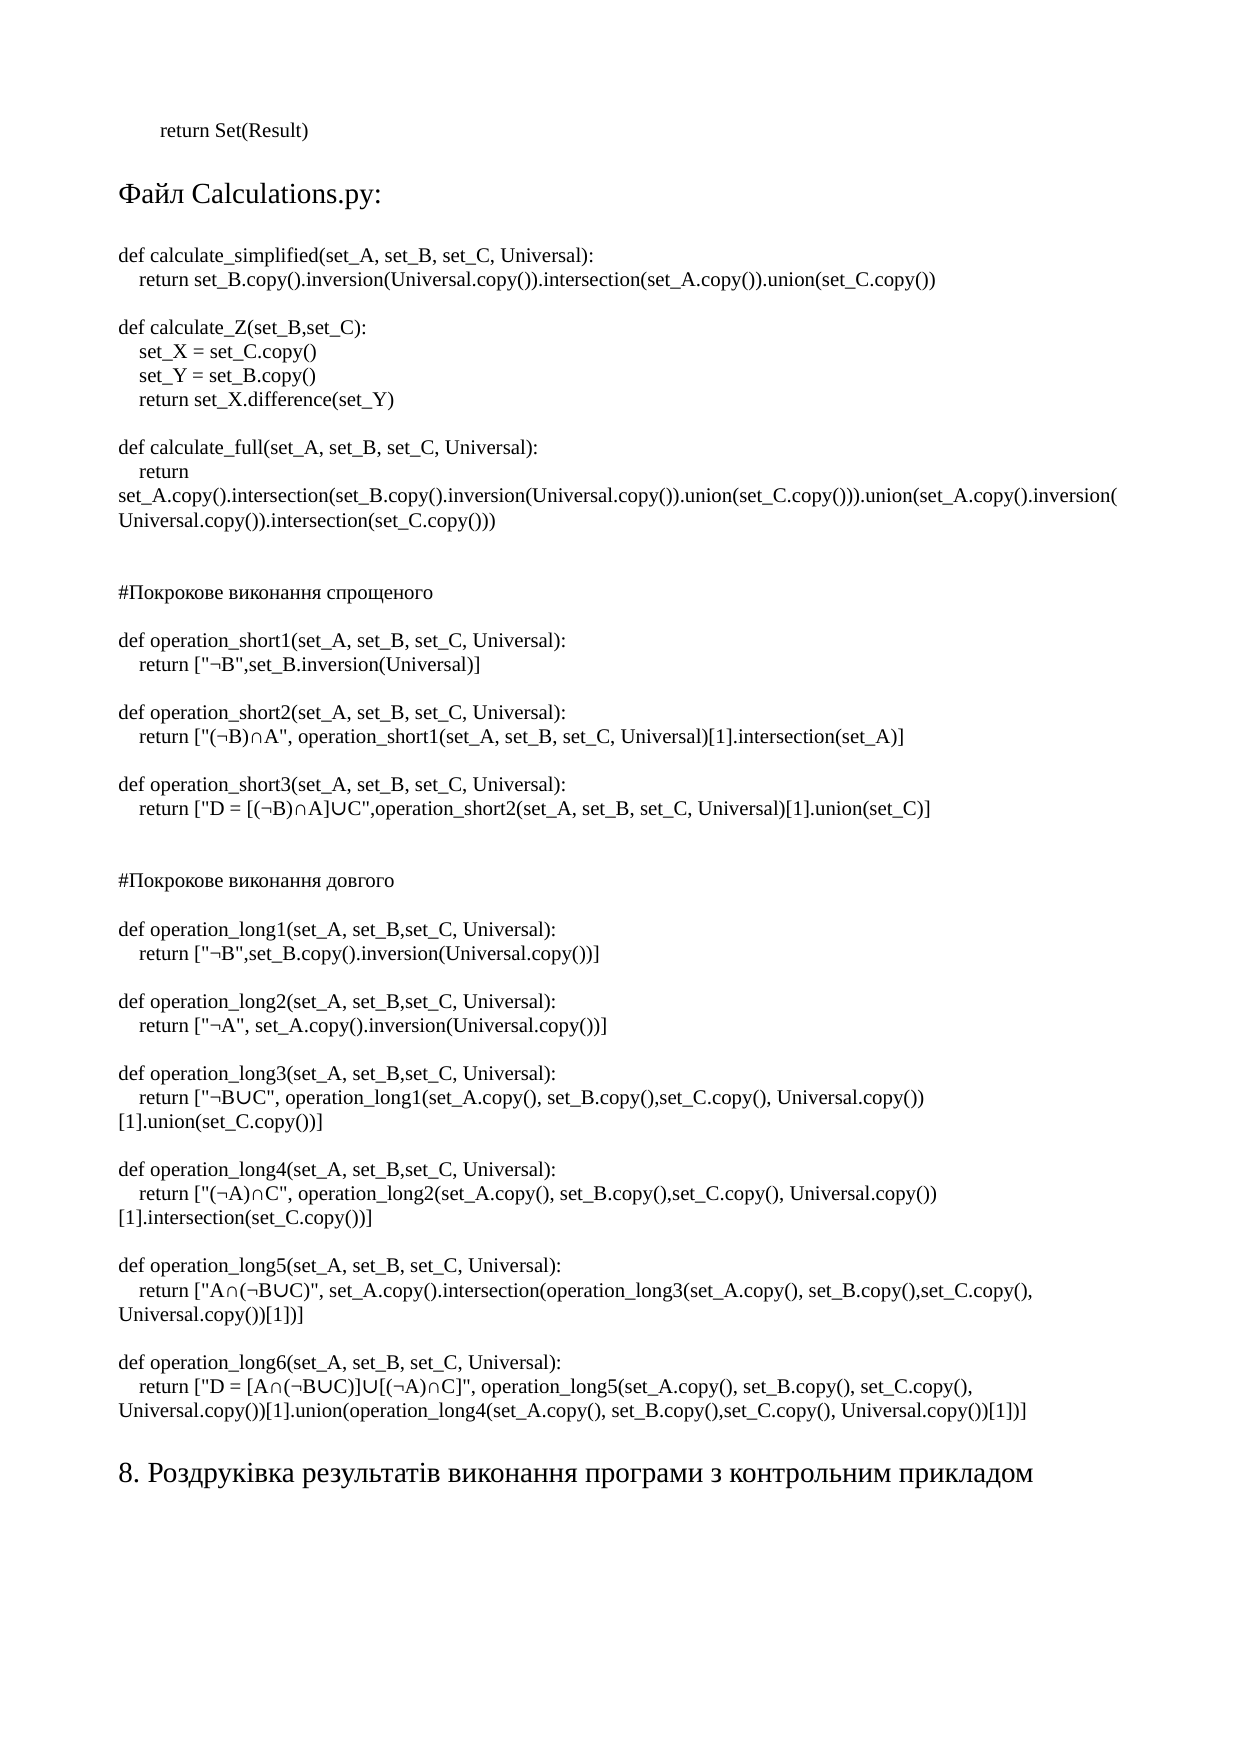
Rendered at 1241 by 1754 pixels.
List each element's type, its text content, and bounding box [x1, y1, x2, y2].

text def operation_short2(set_A, set_B, set_C, Universal): [118, 700, 1122, 724]
text set_X = set_C.copy() [118, 339, 1122, 363]
text return ["A∩(¬B∪C)", set_A.copy().intersection(operation_long3(set_A.copy(), set_B.copy(),set_C.copy(), Universal.copy())[1])] [118, 1277, 1122, 1326]
text return ["(¬B)∩A", operation_short1(set_A, set_B, set_C, Universal)[1].intersection(set_A)] [118, 724, 1122, 748]
text return ["(¬A)∩C", operation_long2(set_A.copy(), set_B.copy(),set_C.copy(), Universal.copy())[1].intersection(set_C.copy())] [118, 1181, 1122, 1229]
text def operation_long4(set_A, set_B,set_C, Universal): [118, 1157, 1122, 1181]
text def operation_long2(set_A, set_B,set_C, Universal): [118, 989, 1122, 1013]
text return set_B.copy().inversion(Universal.copy()).intersection(set_A.copy()).union(set_C.copy()) [118, 267, 1122, 291]
text #Покрокове виконання спрощеного [118, 580, 1122, 604]
text def operation_long1(set_A, set_B,set_C, Universal): [118, 917, 1122, 941]
text return set_A.copy().intersection(set_B.copy().inversion(Universal.copy()).union(set_C.copy())).union(set_A.copy().inversion(Universal.copy()).intersection(set_C.copy())) [118, 459, 1122, 532]
text return ["D = [A∩(¬B∪C)]∪[(¬A)∩C]", operation_long5(set_A.copy(), set_B.copy(), set_C.copy(), Universal.copy())[1].union(operation_long4(set_A.copy(), set_B.copy(),set_C.copy(), Universal.copy())[1])] [118, 1374, 1122, 1422]
text def operation_long3(set_A, set_B,set_C, Universal): [118, 1061, 1122, 1085]
text def calculate_Z(set_B,set_C): [118, 315, 1122, 339]
text return ["D = [(¬B)∩A]∪C",operation_short2(set_A, set_B, set_C, Universal)[1].union(set_C)] [118, 796, 1122, 820]
text #Покрокове виконання довгого [118, 868, 1122, 892]
text return ["¬B",set_B.inversion(Universal)] [118, 652, 1122, 676]
text 8. Роздруківка результатів виконання програми з контрольним прикладом [118, 1455, 1122, 1489]
text return ["¬B",set_B.copy().inversion(Universal.copy())] [118, 941, 1122, 965]
text def calculate_full(set_A, set_B, set_C, Universal): [118, 435, 1122, 459]
text return ["¬B∪C", operation_long1(set_A.copy(), set_B.copy(),set_C.copy(), Universal.copy())[1].union(set_C.copy())] [118, 1085, 1122, 1133]
text return Set(Result) [118, 118, 1122, 142]
text Файл Calculations.py: [118, 176, 1122, 209]
text def operation_short3(set_A, set_B, set_C, Universal): [118, 772, 1122, 796]
text def operation_short1(set_A, set_B, set_C, Universal): [118, 628, 1122, 652]
text def operation_long6(set_A, set_B, set_C, Universal): [118, 1350, 1122, 1374]
text def operation_long5(set_A, set_B, set_C, Universal): [118, 1253, 1122, 1277]
text set_Y = set_B.copy() [118, 363, 1122, 387]
text return ["¬A", set_A.copy().inversion(Universal.copy())] [118, 1013, 1122, 1037]
text return set_X.difference(set_Y) [118, 387, 1122, 411]
text def calculate_simplified(set_A, set_B, set_C, Universal): [118, 243, 1122, 267]
